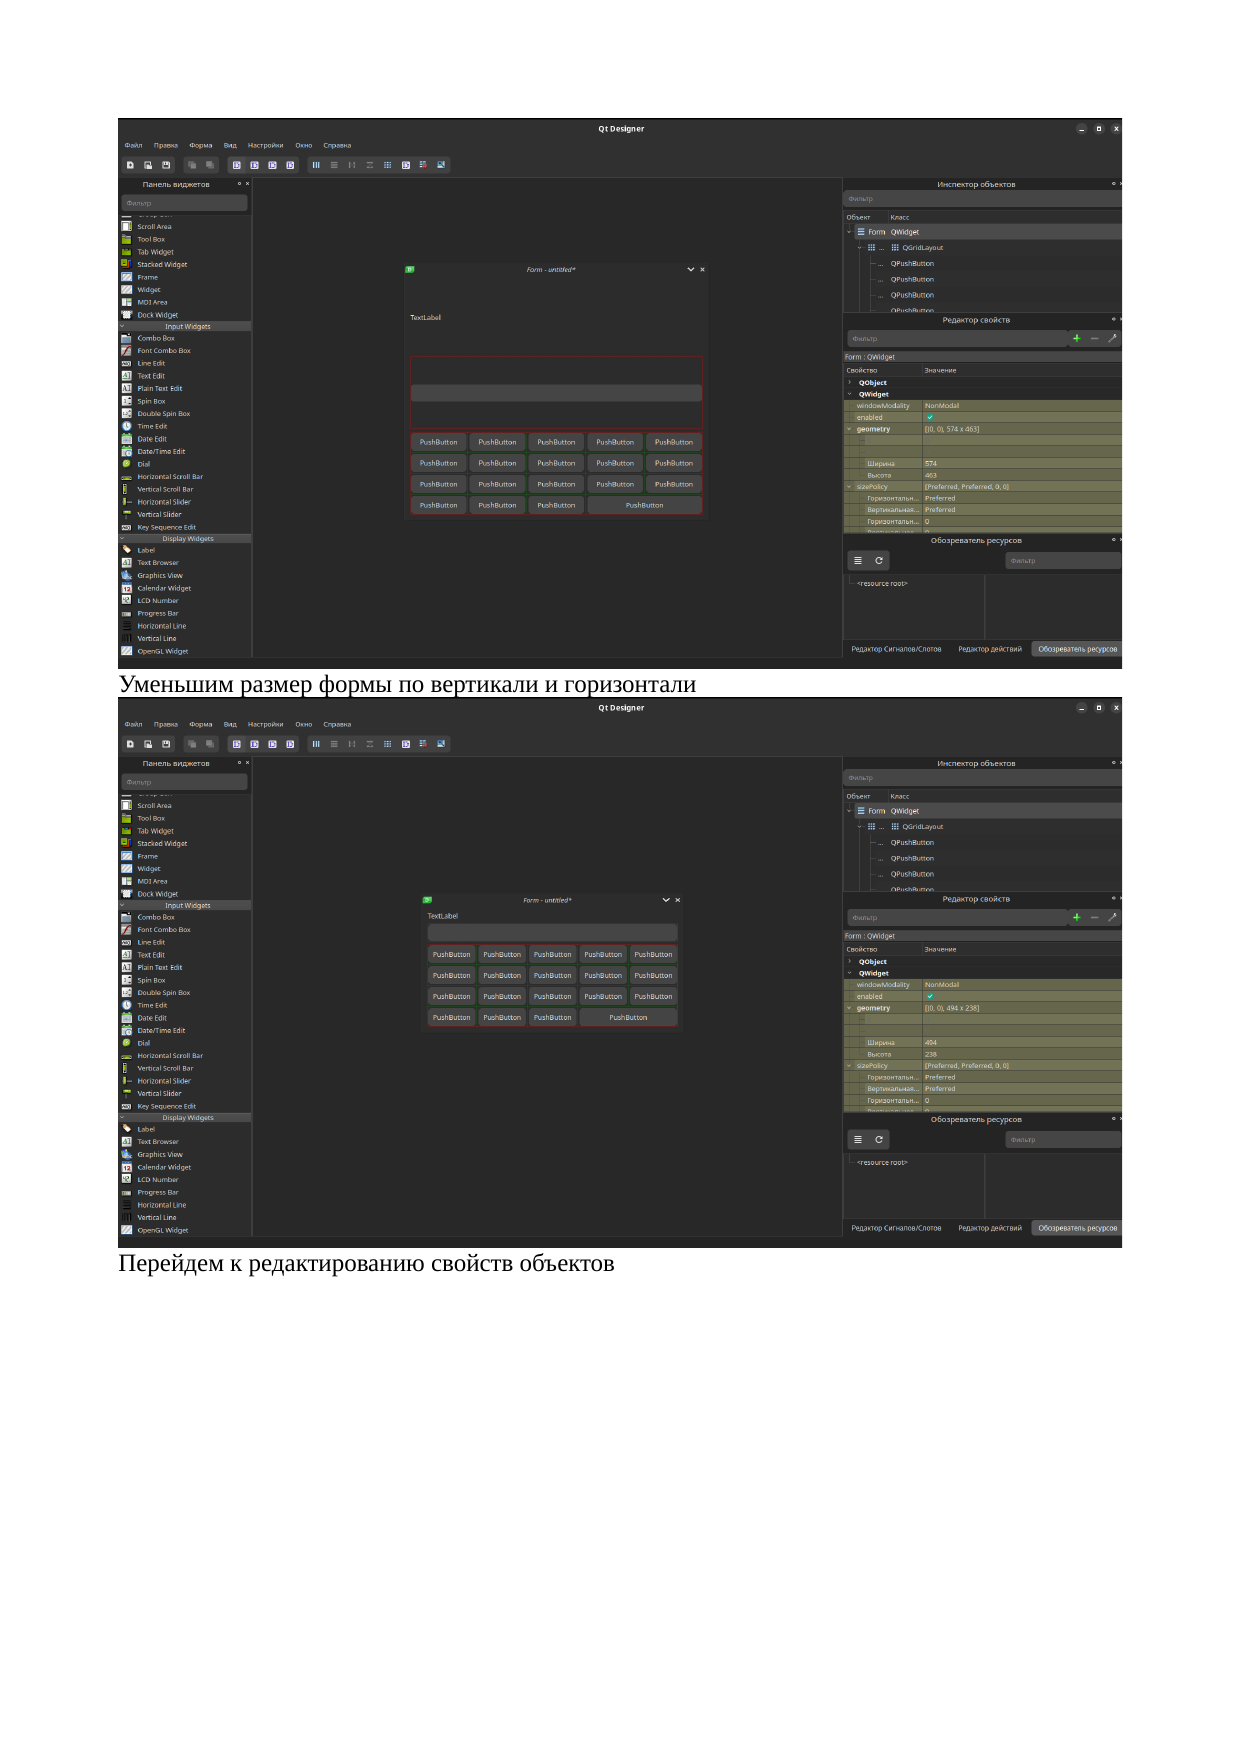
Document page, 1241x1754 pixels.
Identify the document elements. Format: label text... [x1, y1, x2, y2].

picture [118, 697, 1123, 1248]
text Перейдем к редактированию свойств объектов [118, 1248, 1122, 1277]
picture [118, 118, 1123, 669]
text Уменьшим размер формы по вертикали и горизонтали [118, 669, 1122, 697]
